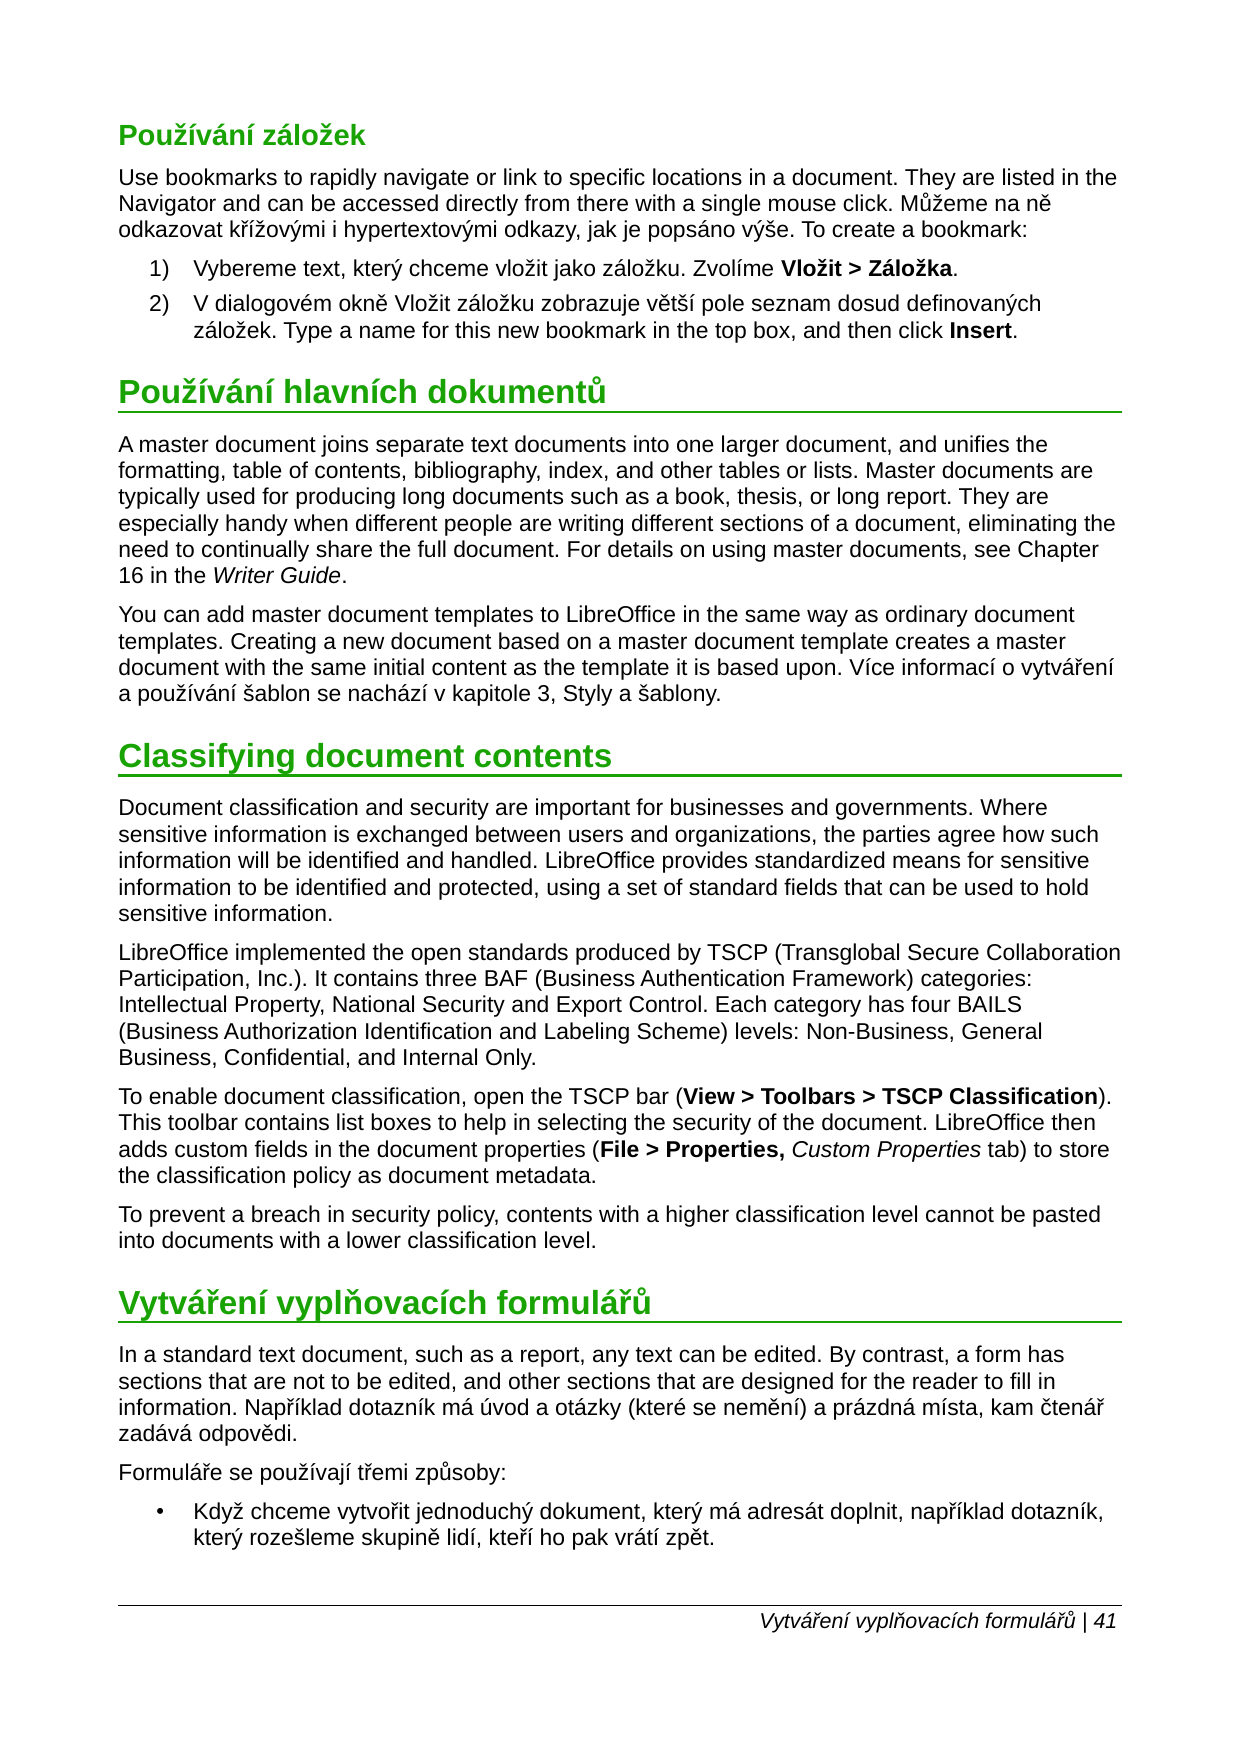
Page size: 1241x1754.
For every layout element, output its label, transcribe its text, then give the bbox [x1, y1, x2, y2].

subtitle Classifying document contents [118, 736, 1122, 774]
text In a standard text document, such as a report, any text can be edited. By contrast, a form has sections that are not to be edited, and other sections that are designed for the reader to fill in information. Například dotazník má úvod a otázky (které se nemění) a prázdná místa, kam čtenář zadává odpovědi. [118, 1341, 1122, 1447]
subtitle Vytváření vyplňovacích formulářů [118, 1283, 1122, 1321]
text Document classification and security are important for businesses and governments. Where sensitive information is exchanged between users and organizations, the parties agree how such information will be identified and handled. LibreOffice provides standardized means for sensitive information to be identified and protected, using a set of standard fields that can be used to hold sensitive information. [118, 794, 1122, 926]
list Vybereme text, který chceme vložit jako záložku. Zvolíme Vložit > Záložka. [169, 255, 1122, 281]
text You can add master document templates to LibreOffice in the same way as ordinary document templates. Creating a new document based on a master document template creates a master document with the same initial content as the template it is based upon. Více informací o vytváření a používání šablon se nachází v kapitole 3, Styly a šablony. [118, 601, 1122, 707]
subtitle Používání hlavních dokumentů [118, 372, 1122, 411]
list V dialogovém okně Vložit záložku zobrazuje větší pole seznam dosud definovaných záložek. Type a name for this new bookmark in the top box, and then click Insert. [169, 290, 1122, 343]
list Formuláře se používají třemi způsoby: [118, 1459, 1122, 1486]
list Když chceme vytvořit jednoduchý dokument, který má adresát doplnit, například dotazník, který rozešleme skupině lidí, kteří ho pak vrátí zpět. [156, 1498, 1122, 1551]
text To prevent a breach in security policy, contents with a higher classification level cannot be pasted into documents with a lower classification level. [118, 1201, 1122, 1253]
text A master document joins separate text documents into one larger document, and unifies the formatting, table of contents, bibliography, index, and other tables or lists. Master documents are typically used for producing long documents such as a book, thesis, or long report. They are especially handy when different people are writing different sections of a document, eliminating the need to continually share the full document. For details on using master documents, see Chapter 16 in the Writer Guide. [118, 431, 1122, 589]
text Use bookmarks to rapidly navigate or link to specific locations in a document. They are listed in the Navigator and can be accessed directly from there with a single mouse click. Můžeme na ně odkazovat křížovými i hypertextovými odkazy, jak je popsáno výše. To create a bookmark: [118, 163, 1122, 242]
subtitle Používání záložek [118, 118, 1122, 152]
text To enable document classification, open the TSCP bar (View > Toolbars > TSCP Classification). This toolbar contains list boxes to help in selecting the security of the document. LibreOffice then adds custom fields in the document properties (File > Properties, Custom Properties tab) to store the classification policy as document metadata. [118, 1083, 1122, 1188]
text LibreOffice implemented the open standards produced by TSCP (Transglobal Secure Collaboration Participation, Inc.). It contains three BAF (Business Authentication Framework) categories: Intellectual Property, National Security and Export Control. Each category has four BAILS (Business Authorization Identification and Labeling Scheme) levels: Non-Business, General Business, Confidential, and Internal Only. [118, 939, 1122, 1070]
